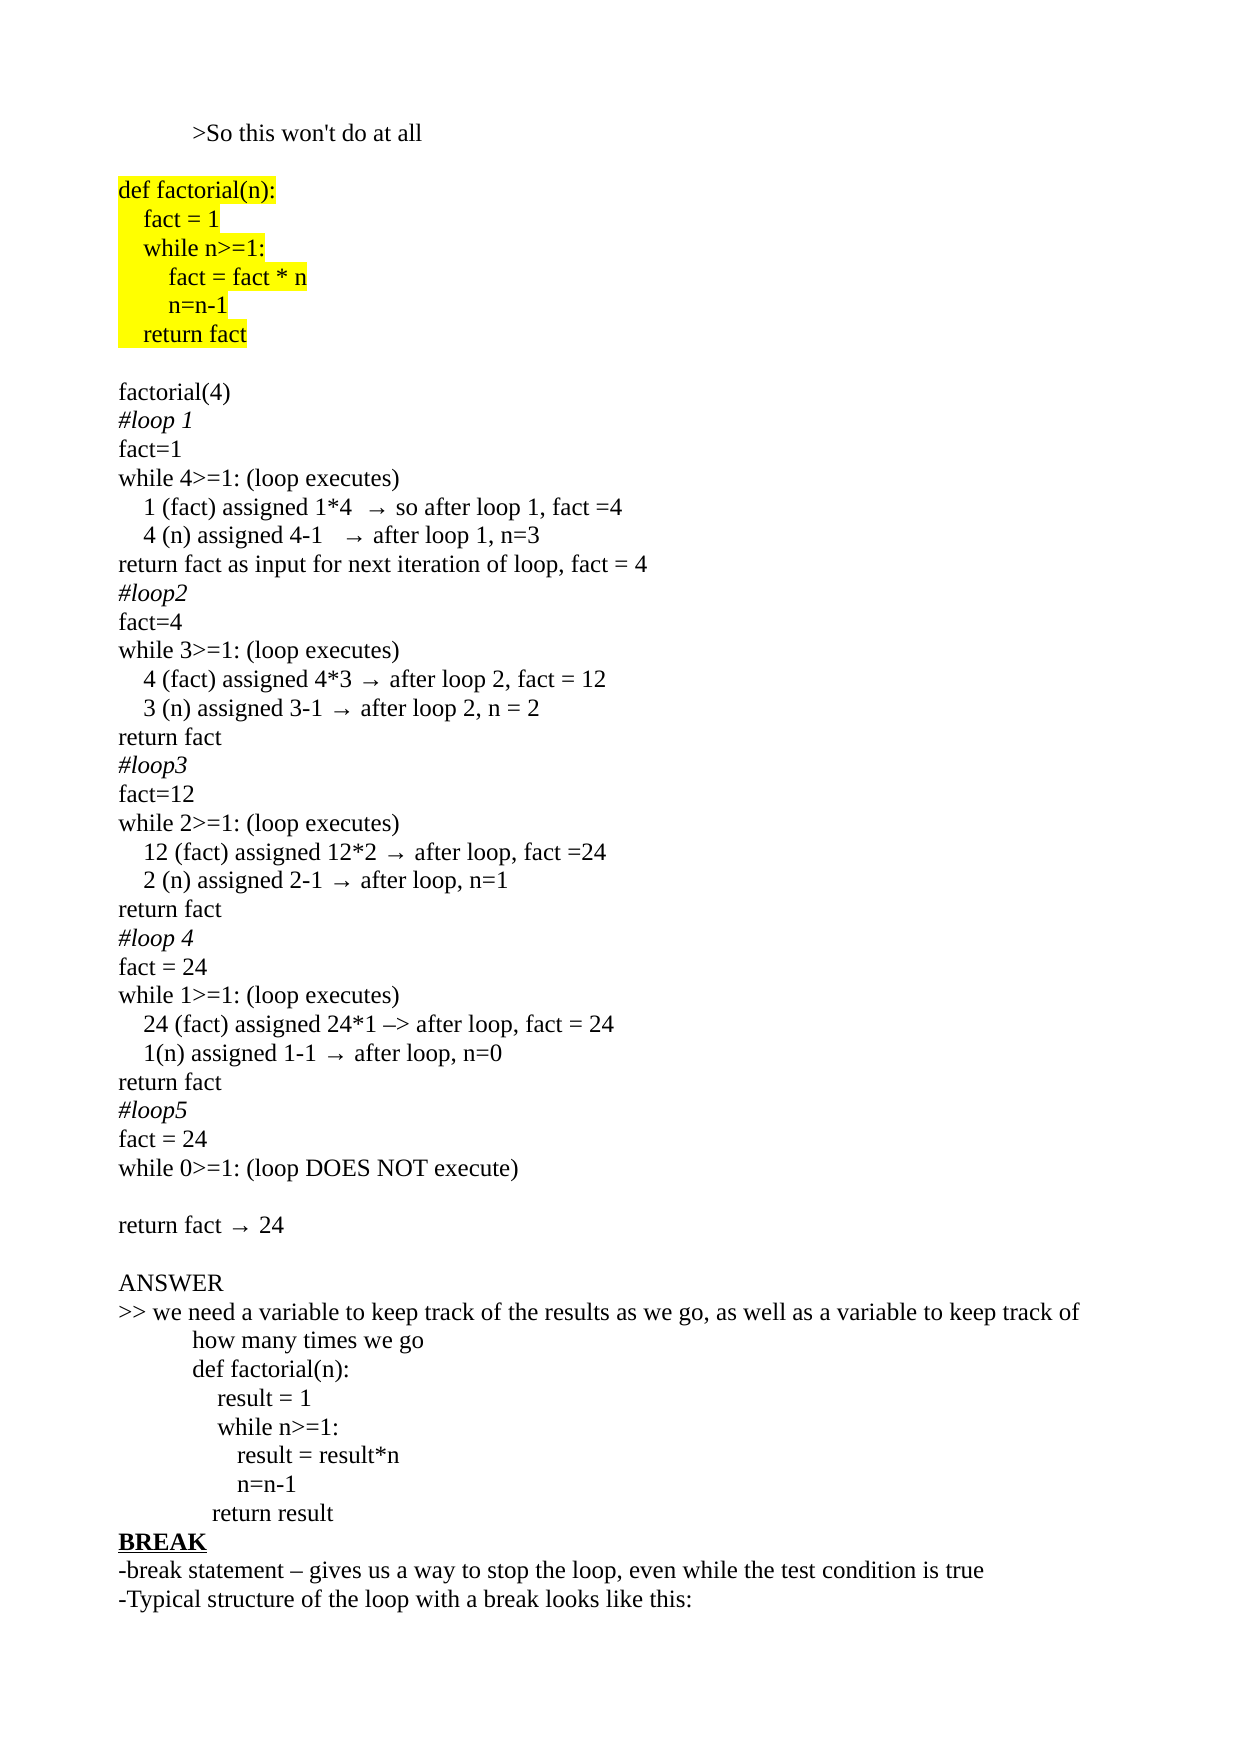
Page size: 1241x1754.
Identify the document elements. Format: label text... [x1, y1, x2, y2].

text while 0>=1: (loop DOES NOT execute) [118, 1153, 1122, 1182]
text BREAK [118, 1527, 1122, 1556]
text fact = 24 [118, 1124, 1122, 1153]
text def factorial(n): [118, 176, 1122, 204]
text while 1>=1: (loop executes) [118, 981, 1122, 1009]
text result = 1 [118, 1383, 1122, 1412]
text while 3>=1: (loop executes) [118, 636, 1122, 664]
text 4 (fact) assigned 4*3 → after loop 2, fact = 12 [118, 664, 1122, 693]
text factorial(4) [118, 377, 1122, 406]
text ANSWER [118, 1268, 1122, 1297]
text while n>=1: [118, 1412, 1122, 1441]
text 4 (n) assigned 4-1 → after loop 1, n=3 [118, 521, 1122, 549]
text fact = 24 [118, 952, 1122, 981]
text return fact [118, 319, 1122, 348]
text while 2>=1: (loop executes) [118, 808, 1122, 837]
text while n>=1: [118, 233, 1122, 262]
text return fact [118, 722, 1122, 751]
text 1(n) assigned 1-1 → after loop, n=0 [118, 1038, 1122, 1067]
text fact = 1 [118, 204, 1122, 233]
text -Typical structure of the loop with a break looks like this: [118, 1584, 1122, 1613]
text return fact → 24 [118, 1211, 1122, 1239]
text fact=1 [118, 434, 1122, 463]
text >> we need a variable to keep track of the results as we go, as well as a variable to keep track of how many times we go [118, 1297, 1122, 1354]
text while 4>=1: (loop executes) [118, 463, 1122, 492]
text fact=4 [118, 607, 1122, 636]
text #loop 1 [118, 406, 1122, 434]
text #loop2 [118, 578, 1122, 607]
text n=n-1 [118, 1469, 1122, 1498]
text def factorial(n): [118, 1354, 1122, 1383]
text return result [118, 1498, 1122, 1527]
text return fact as input for next iteration of loop, fact = 4 [118, 549, 1122, 578]
text -break statement – gives us a way to stop the loop, even while the test condition is true [118, 1556, 1122, 1584]
text #loop 4 [118, 923, 1122, 952]
text 3 (n) assigned 3-1 → after loop 2, n = 2 [118, 693, 1122, 722]
text #loop5 [118, 1096, 1122, 1124]
text #loop3 [118, 751, 1122, 779]
text 2 (n) assigned 2-1 → after loop, n=1 [118, 866, 1122, 894]
text return fact [118, 894, 1122, 923]
text fact = fact * n [118, 262, 1122, 291]
text n=n-1 [118, 291, 1122, 319]
text 1 (fact) assigned 1*4 → so after loop 1, fact =4 [118, 492, 1122, 521]
text result = result*n [118, 1441, 1122, 1469]
text 24 (fact) assigned 24*1 –> after loop, fact = 24 [118, 1009, 1122, 1038]
text return fact [118, 1067, 1122, 1096]
text fact=12 [118, 779, 1122, 808]
text 12 (fact) assigned 12*2 → after loop, fact =24 [118, 837, 1122, 866]
text >So this won't do at all [118, 118, 1122, 147]
